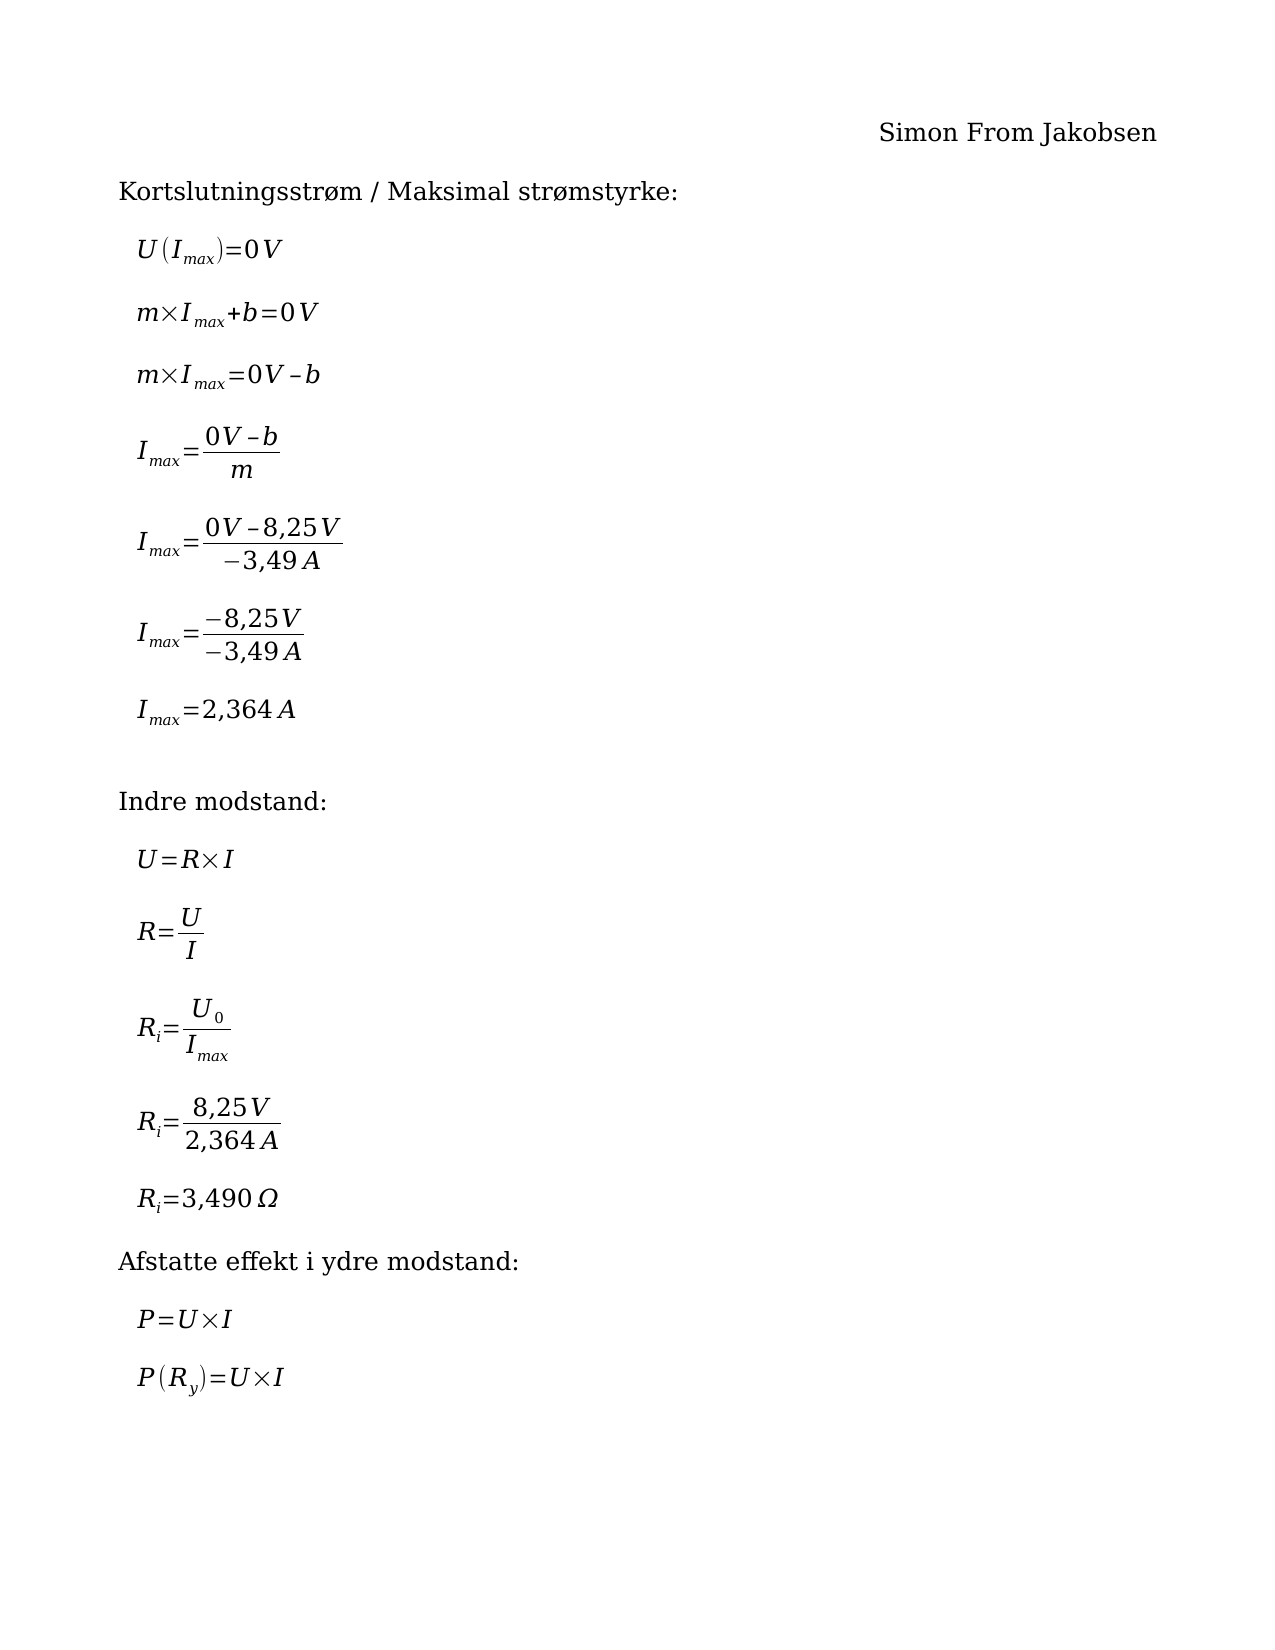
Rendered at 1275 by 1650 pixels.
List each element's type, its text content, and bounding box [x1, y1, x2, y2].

text Kortslutningsstrøm / Maksimal strømstyrke: [118, 177, 1157, 206]
text Afstatte effekt i ydre modstand: [118, 1247, 1157, 1276]
text Indre modstand: [118, 787, 1157, 816]
